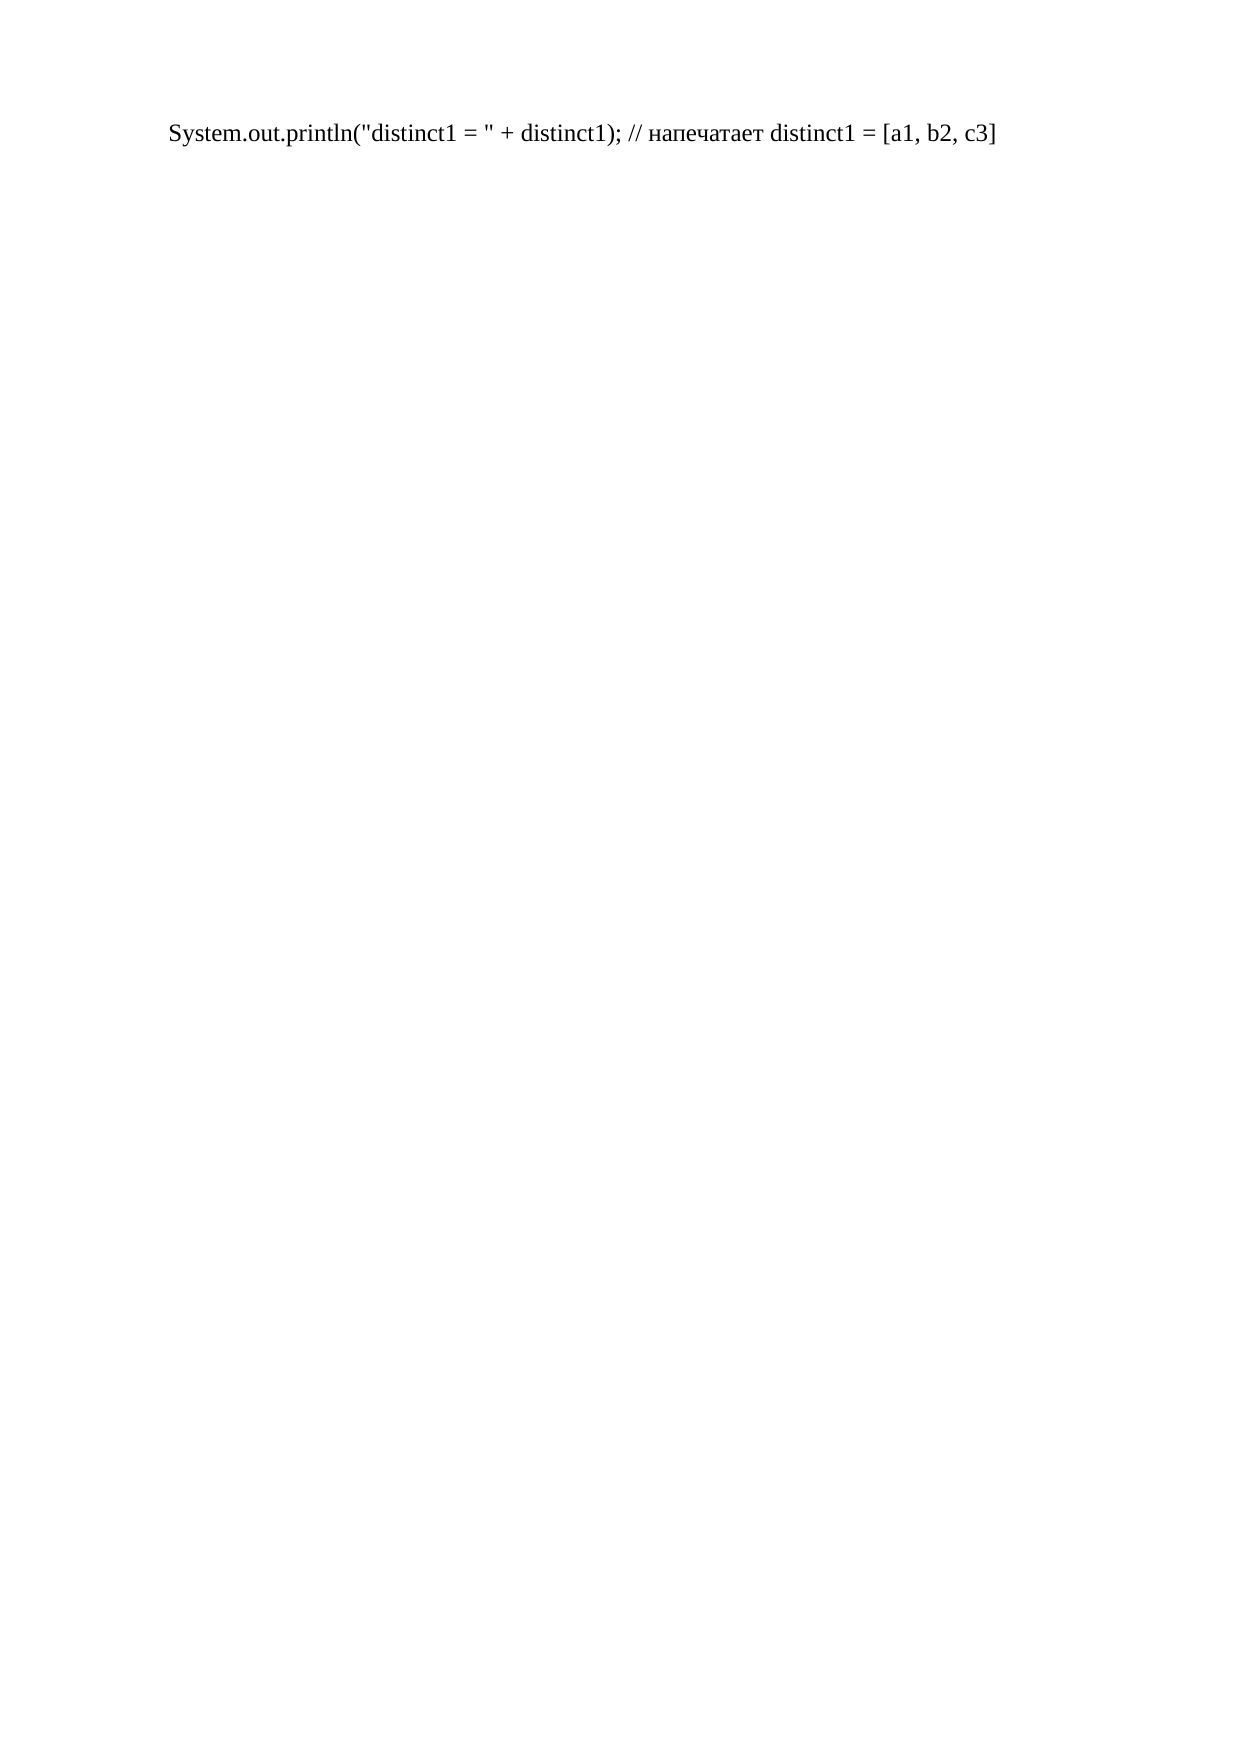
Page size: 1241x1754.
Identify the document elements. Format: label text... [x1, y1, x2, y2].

text System.out.println("distinct1 = " + distinct1); // напечатает distinct1 = [a1, b2, c3] [118, 118, 1122, 147]
